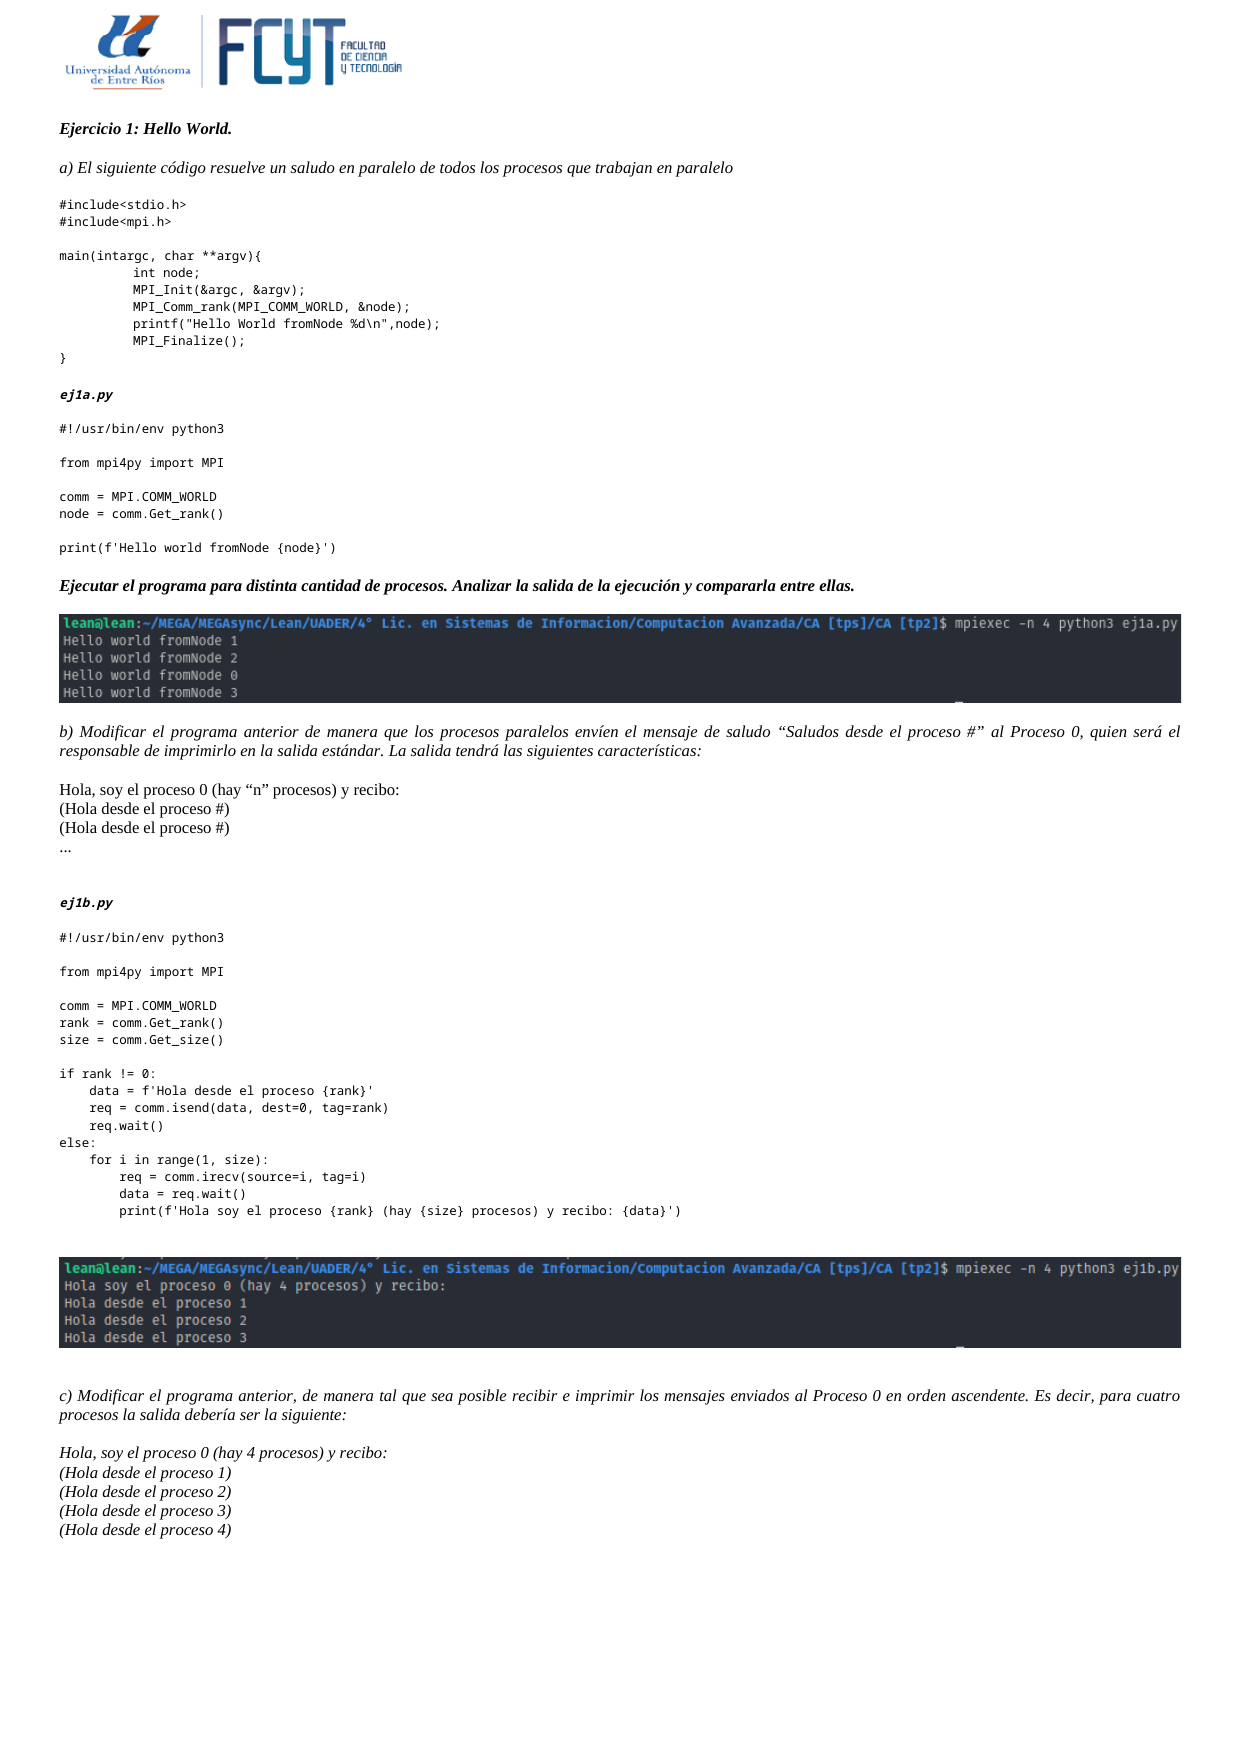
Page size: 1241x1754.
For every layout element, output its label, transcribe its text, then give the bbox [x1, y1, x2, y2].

text #!/usr/bin/env python3 [59, 929, 1181, 946]
text comm = MPI.COMM_WORLD [59, 488, 1181, 505]
text (Hola desde el proceso 2) [59, 1482, 1181, 1501]
text size = comm.Get_size() [59, 1031, 1181, 1048]
text if rank != 0: [59, 1065, 1181, 1082]
text for i in range(1, size): [59, 1151, 1181, 1168]
text data = f'Hola desde el proceso {rank}' [59, 1082, 1181, 1099]
text (Hola desde el proceso #) [59, 799, 1181, 818]
picture [59, 10, 409, 100]
text a) El siguiente código resuelve un saludo en paralelo de todos los procesos que trabajan en paralelo [59, 157, 1181, 177]
text else: [59, 1134, 1181, 1151]
text MPI_Init(&argc, &argv); [59, 281, 1181, 298]
text (Hola desde el proceso 3) [59, 1501, 1181, 1520]
text ej1a.py [59, 386, 1181, 403]
text print(f'Hello world fromNode {node}') [59, 539, 1181, 557]
text int node; [59, 264, 1181, 281]
text Hola, soy el proceso 0 (hay 4 procesos) y recibo: [59, 1443, 1181, 1462]
text #!/usr/bin/env python3 [59, 420, 1181, 437]
text MPI_Finalize(); [59, 332, 1181, 349]
text req = comm.isend(data, dest=0, tag=rank) [59, 1099, 1181, 1117]
text rank = comm.Get_rank() [59, 1014, 1181, 1031]
text ej1b.py [59, 894, 1181, 912]
text node = comm.Get_rank() [59, 505, 1181, 522]
text data = req.wait() [59, 1185, 1181, 1202]
text comm = MPI.COMM_WORLD [59, 997, 1181, 1014]
text from mpi4py import MPI [59, 963, 1181, 980]
text (Hola desde el proceso 4) [59, 1520, 1181, 1539]
text #include<mpi.h> [59, 213, 1181, 230]
text (Hola desde el proceso 1) [59, 1462, 1181, 1482]
text } [59, 349, 1181, 367]
text req.wait() [59, 1117, 1181, 1134]
text from mpi4py import MPI [59, 454, 1181, 471]
text (Hola desde el proceso #) [59, 818, 1181, 837]
text #include<stdio.h> [59, 196, 1181, 213]
picture [59, 614, 1182, 703]
text ... [59, 837, 1181, 856]
text MPI_Comm_rank(MPI_COMM_WORLD, &node); [59, 298, 1181, 315]
text req = comm.irecv(source=i, tag=i) [59, 1168, 1181, 1185]
text printf("Hello World fromNode %d\n",node); [59, 315, 1181, 332]
text c) Modificar el programa anterior, de manera tal que sea posible recibir e imprimir los mensajes enviados al Proceso 0 en orden ascendente. Es decir, para cuatro procesos la salida debería ser la siguiente: [59, 1386, 1181, 1424]
text Ejecutar el programa para distinta cantidad de procesos. Analizar la salida de la ejecución y compararla entre ellas. [59, 576, 1181, 595]
text b) Modificar el programa anterior de manera que los procesos paralelos envíen el mensaje de saludo “Saludos desde el proceso #” al Proceso 0, quien será el responsable de imprimirlo en la salida estándar. La salida tendrá las siguientes características: [59, 722, 1181, 760]
text print(f'Hola soy el proceso {rank} (hay {size} procesos) y recibo: {data}') [59, 1202, 1181, 1219]
text main(intargc, char **argv){ [59, 247, 1181, 264]
picture [59, 1257, 1182, 1348]
text Ejercicio 1: Hello World. [59, 119, 1181, 138]
text Hola, soy el proceso 0 (hay “n” procesos) y recibo: [59, 779, 1181, 799]
